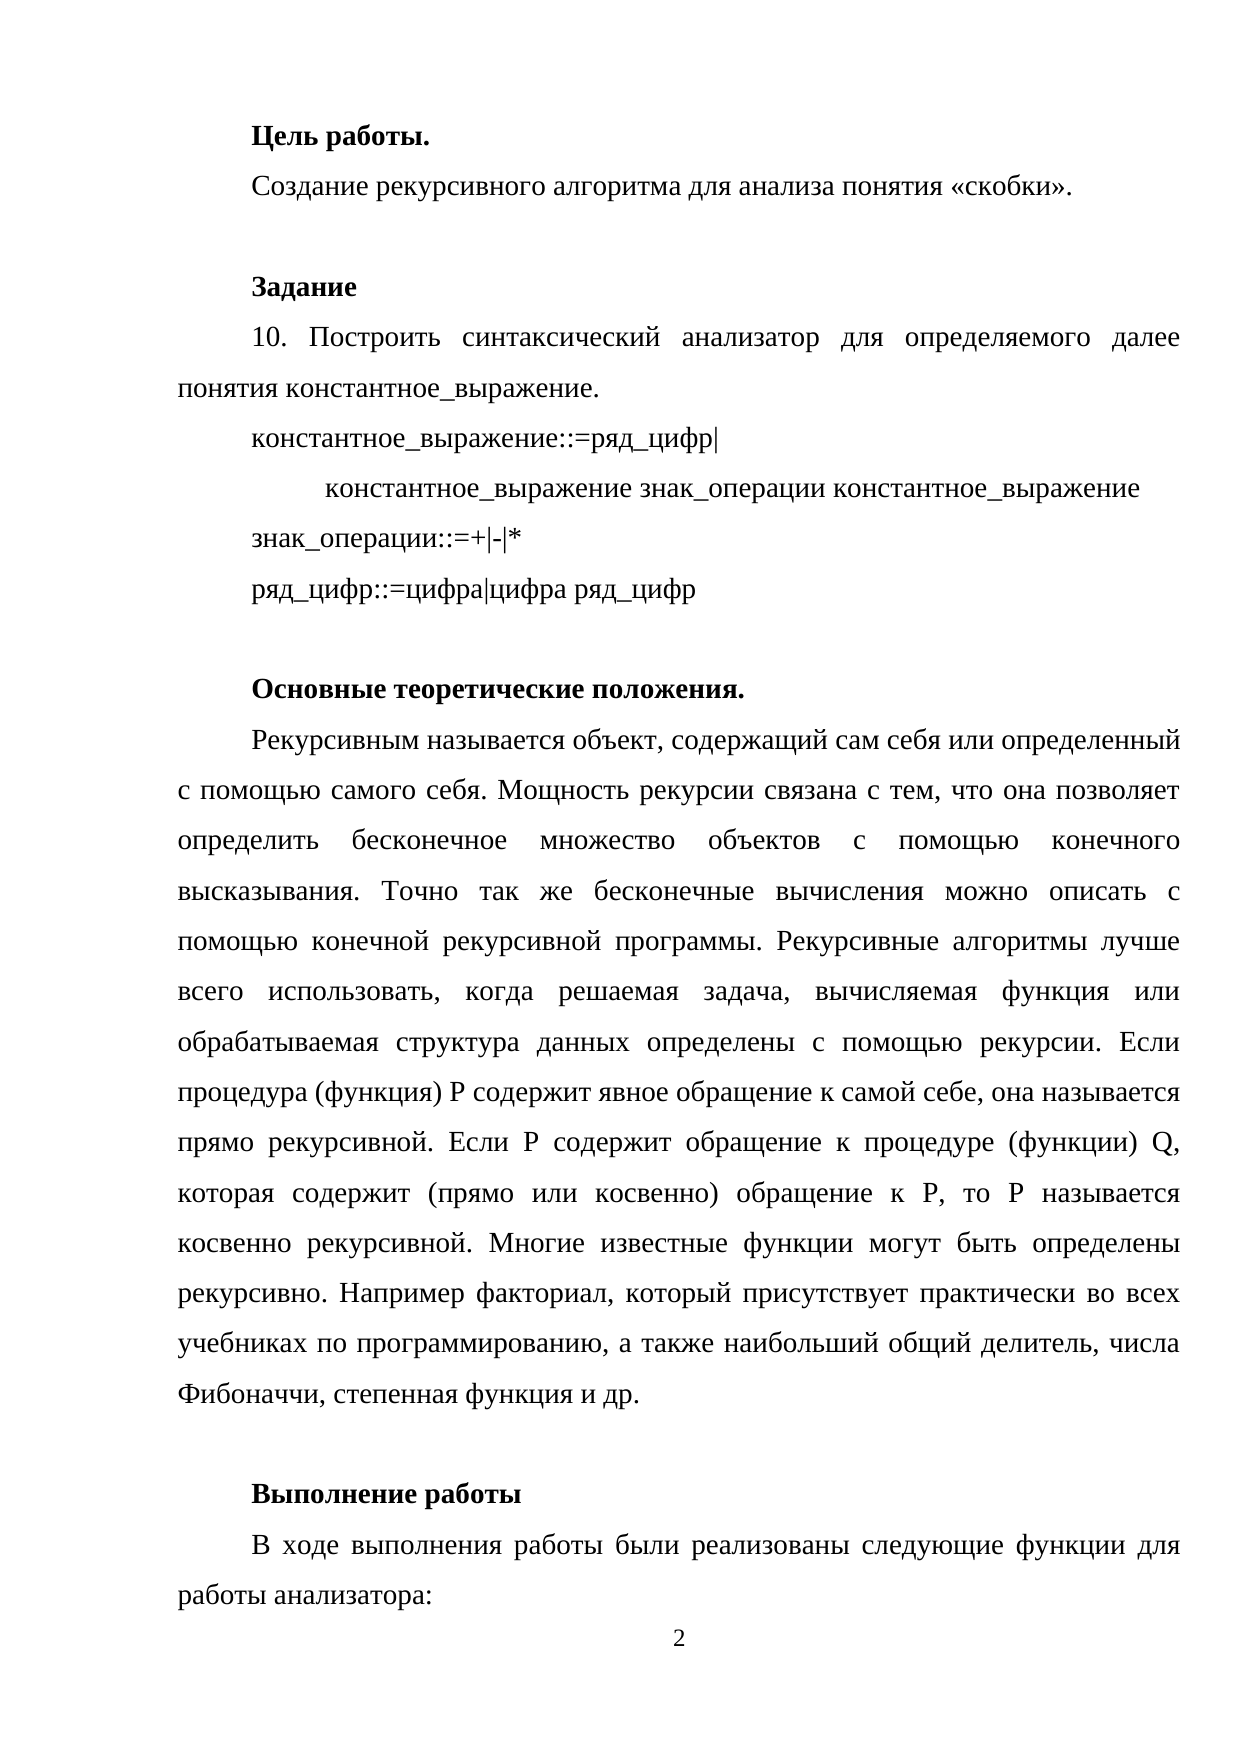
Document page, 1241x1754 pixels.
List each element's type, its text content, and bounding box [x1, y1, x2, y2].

text Задание [177, 269, 1181, 303]
text Выполнение работы [177, 1477, 1181, 1510]
text Основные теоретические положения. [177, 672, 1181, 705]
text Рекурсивным называется объект, содержащий сам себя или определенный с помощью самого себя. Мощность рекурсии связана с тем, что она позволяет определить бесконечное множество объектов с помощью конечного высказывания. Точно так же бесконечные вычисления можно описать с помощью конечной рекурсивной программы. Рекурсивные алгоритмы лучше всего использовать, когда решаемая задача, вычисляемая функция или обрабатываемая структура данных определены с помощью рекурсии. Если процедура (функция) Р содержит явное обращение к самой себе, она называется прямо рекурсивной. Если Р содержит обращение к процедуре (функции) Q, которая содержит (прямо или косвенно) обращение к Р, то Р называется косвенно рекурсивной. Многие известные функции могут быть определены рекурсивно. Например факториал, который присутствует практически во всех учебниках по программированию, а также наибольший общий делитель, числа Фибоначчи, степенная функция и др. [177, 722, 1181, 1409]
text Создание рекурсивного алгоритма для анализа понятия «скобки». [177, 168, 1181, 202]
text константное_выражение::=ряд_цифр| [177, 420, 1181, 453]
text константное_выражение знак_операции константное_выражение [177, 470, 1181, 504]
text В ходе выполнения работы были реализованы следующие функции для работы анализатора: [177, 1527, 1181, 1611]
text ряд_цифр::=цифра|цифра ряд_цифр [177, 571, 1181, 604]
text 10. Построить синтаксический анализатор для определяемого далее понятия константное_выражение. [177, 319, 1181, 403]
text Цель работы. [177, 118, 1181, 152]
text знак_операции::=+|-|* [177, 521, 1181, 554]
